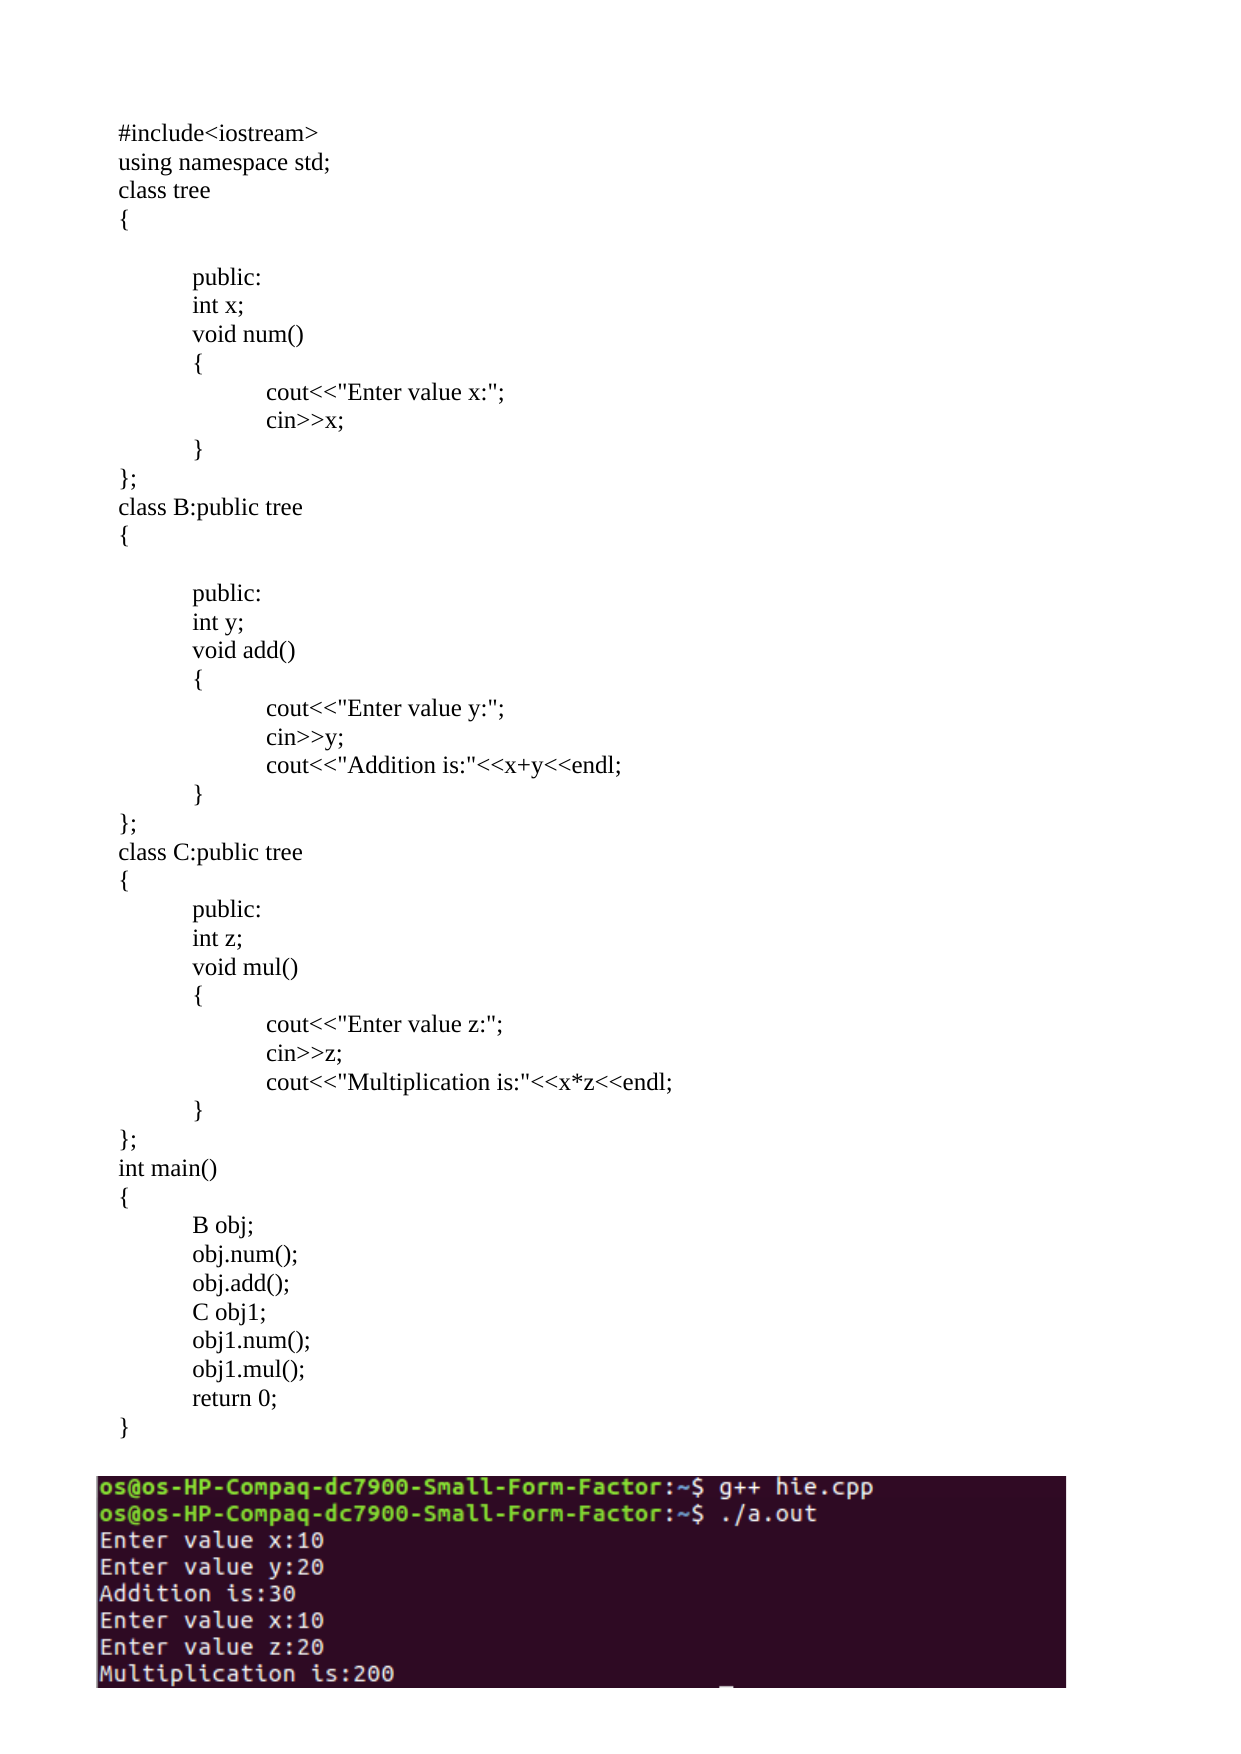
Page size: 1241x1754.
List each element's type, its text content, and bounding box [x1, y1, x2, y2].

text obj1.num(); [118, 1326, 1122, 1354]
text { [118, 204, 1122, 233]
text void add() [118, 636, 1122, 664]
text obj.num(); [118, 1239, 1122, 1268]
text cout<<"Addition is:"<<x+y<<endl; [118, 751, 1122, 779]
text class C:public tree [118, 837, 1122, 866]
text } [118, 434, 1122, 463]
text class B:public tree [118, 492, 1122, 521]
text cin>>z; [118, 1038, 1122, 1067]
text void num() [118, 319, 1122, 348]
text } [118, 779, 1122, 808]
text using namespace std; [118, 147, 1122, 176]
text void mul() [118, 952, 1122, 981]
text { [118, 981, 1122, 1009]
text { [118, 664, 1122, 693]
text cin>>x; [118, 406, 1122, 434]
text obj.add(); [118, 1268, 1122, 1297]
text cout<<"Enter value x:"; [118, 377, 1122, 406]
picture [96, 1476, 1067, 1688]
text int main() [118, 1153, 1122, 1182]
text obj1.mul(); [118, 1354, 1122, 1383]
text int x; [118, 291, 1122, 319]
text { [118, 1182, 1122, 1211]
text public: [118, 578, 1122, 607]
text return 0; [118, 1383, 1122, 1412]
text } [118, 1096, 1122, 1124]
text }; [118, 1124, 1122, 1153]
text public: [118, 262, 1122, 291]
text }; [118, 463, 1122, 492]
text { [118, 521, 1122, 549]
text int y; [118, 607, 1122, 636]
text #include<iostream> [118, 118, 1122, 147]
text cin>>y; [118, 722, 1122, 751]
text { [118, 348, 1122, 377]
text cout<<"Multiplication is:"<<x*z<<endl; [118, 1067, 1122, 1096]
text public: [118, 894, 1122, 923]
text B obj; [118, 1211, 1122, 1239]
text { [118, 866, 1122, 894]
text }; [118, 808, 1122, 837]
text class tree [118, 176, 1122, 204]
text C obj1; [118, 1297, 1122, 1326]
text cout<<"Enter value y:"; [118, 693, 1122, 722]
text int z; [118, 923, 1122, 952]
text } [118, 1412, 1122, 1441]
text cout<<"Enter value z:"; [118, 1009, 1122, 1038]
